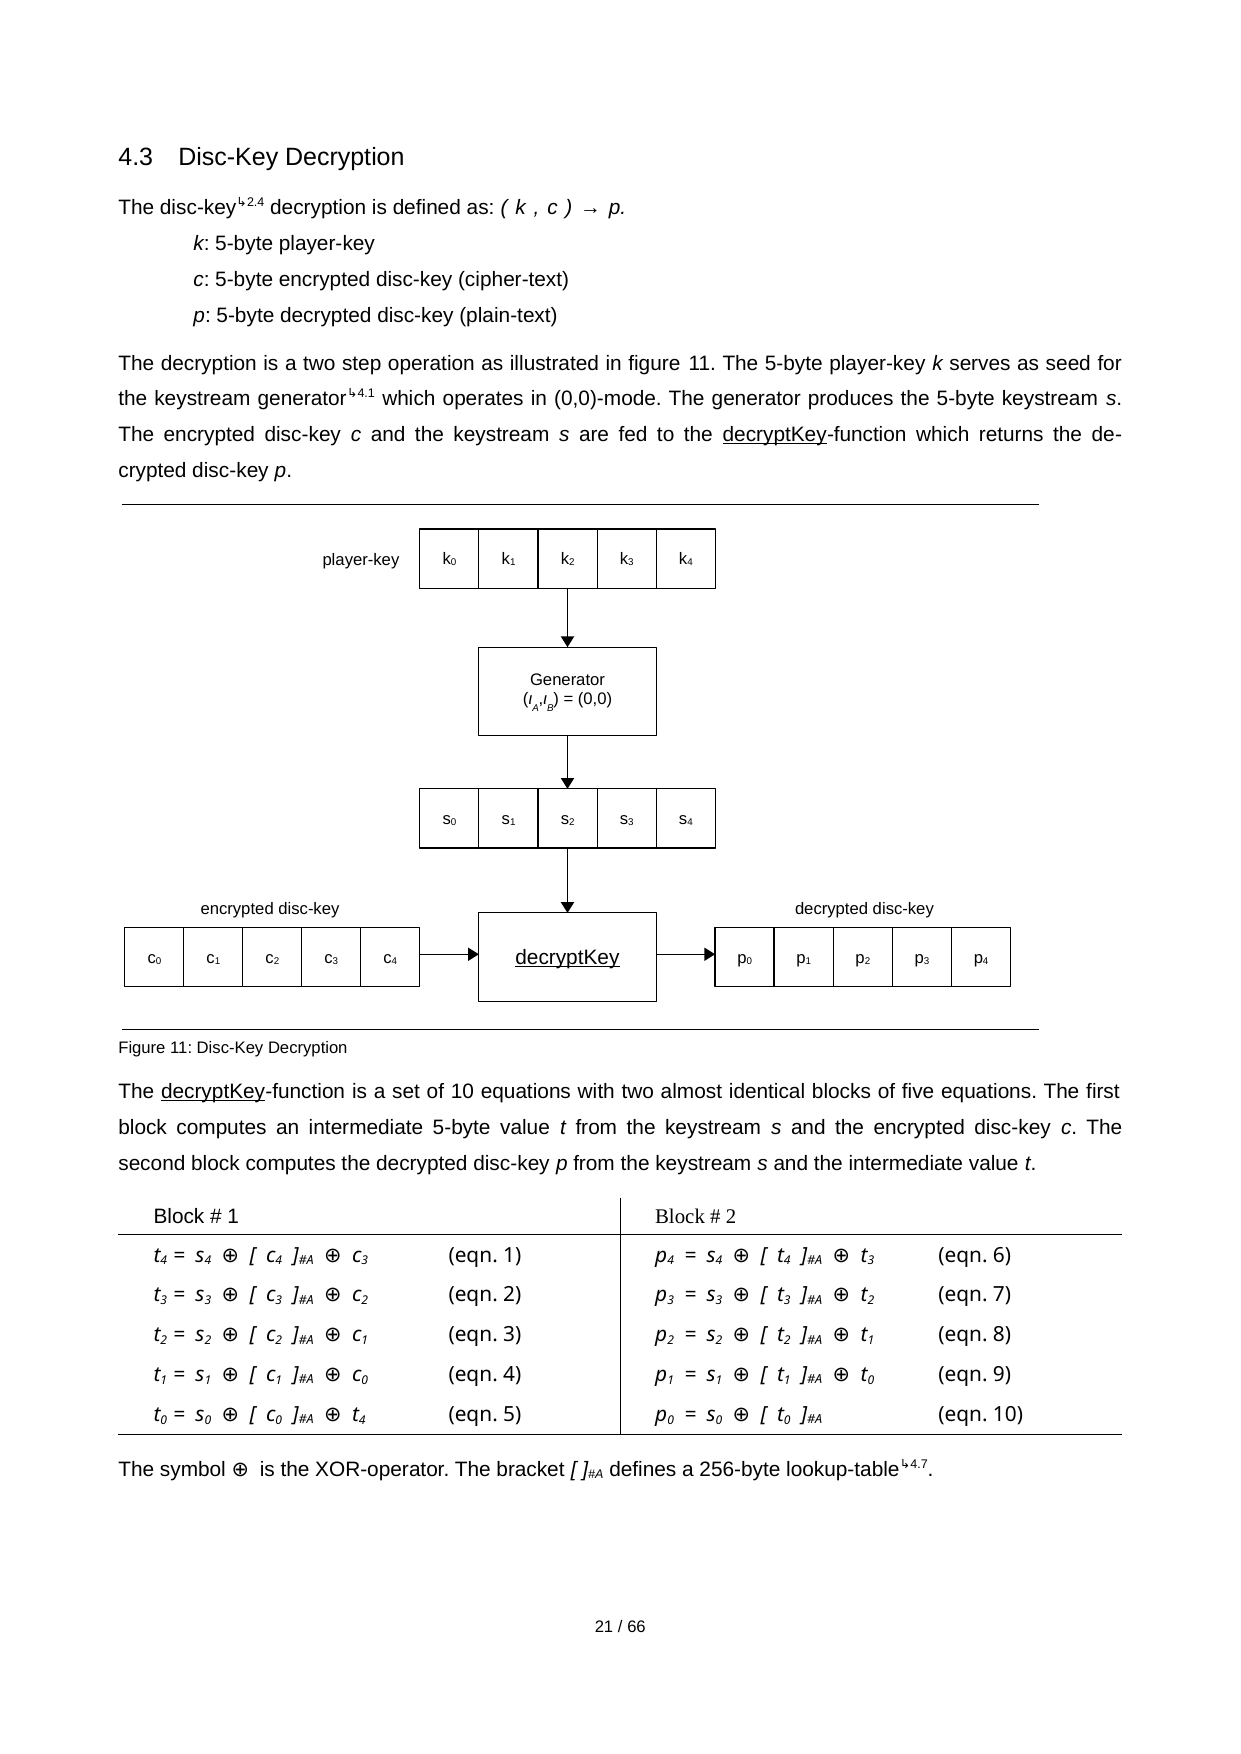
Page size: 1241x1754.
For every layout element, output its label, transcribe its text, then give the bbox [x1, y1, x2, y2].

table_cell (eqn. 6) [903, 1235, 1122, 1274]
text The decryption is a two step operation as illustrated in figure 11. The 5-byte player-key k serves as seed for the keystream generator↳4.1 which operates in (0,0)-mode. The generator produces the 5-byte keystream s. The encrypted disc-key c and the keystream s are fed to the decryptKey-function which returns the de­crypted disc-key p. [118, 350, 1122, 482]
table_cell t4 = s4 ⊕ [ c4 ]#A ⊕ c3 [118, 1235, 413, 1274]
table_cell (eqn. 5) [413, 1394, 620, 1433]
table_cell (eqn. 3) [413, 1314, 620, 1354]
table_cell (eqn. 8) [903, 1314, 1122, 1354]
table_cell (eqn. 2) [413, 1274, 620, 1314]
text p: 5-byte decrypted disc-key (plain-text) [118, 303, 1122, 327]
table_cell (eqn. 1) [413, 1235, 620, 1274]
table_cell (eqn. 10) [903, 1394, 1122, 1433]
table_cell t2 = s2 ⊕ [ c2 ]#A ⊕ c1 [118, 1314, 413, 1354]
text The decryption is a two step operation as illustrated in figure 11. The 5-byte player-key k serves as seed for the keystream generator↳4.1 which operates in (0,0)-mode. The generator produces the 5-byte keystream s. The encrypted disc-key c and the keystream s are fed to the decryptKey-function which returns the de­crypted disc-key p. [122, 505, 1039, 1029]
table_cell (eqn. 9) [903, 1354, 1122, 1393]
table_cell (eqn. 4) [413, 1354, 620, 1393]
text Figure 11: Disc-Key Decryption [118, 494, 1122, 1057]
table_cell p2 = s2 ⊕ [ t2 ]#A ⊕ t1 [621, 1314, 903, 1354]
table_cell p0 = s0 ⊕ [ t0 ]#A [621, 1394, 903, 1433]
table_cell t3 = s3 ⊕ [ c3 ]#A ⊕ c2 [118, 1274, 413, 1314]
text k: 5-byte player-key [118, 231, 1122, 255]
table_cell (eqn. 7) [903, 1274, 1122, 1314]
text The disc-key↳2.4 decryption is defined as: ( k , c ) → p. [118, 195, 1122, 219]
table_cell p1 = s1 ⊕ [ t1 ]#A ⊕ t0 [621, 1354, 903, 1393]
text The decryptKey-function is a set of 10 equations with two almost identical blocks of five equations. The first block computes an intermediate 5-byte value t from the keystream s and the encrypted disc-key c. The second block computes the decrypted disc-key p from the keystream s and the intermediate value t. [118, 1079, 1122, 1174]
table_cell p4 = s4 ⊕ [ t4 ]#A ⊕ t3 [621, 1235, 903, 1274]
table_cell t0 = s0 ⊕ [ c0 ]#A ⊕ t4 [118, 1394, 413, 1433]
subtitle Disc-Key Decryption [118, 142, 1122, 171]
table_header Block # 1 [118, 1198, 620, 1234]
text The symbol ⊕ is the XOR-operator. The bracket [ ]#A defines a 256-byte lookup-table↳4.7. [118, 1457, 1122, 1481]
text c: 5-byte encrypted disc-key (cipher-text) [118, 267, 1122, 291]
table_cell p3 = s3 ⊕ [ t3 ]#A ⊕ t2 [621, 1274, 903, 1314]
table_cell t1 = s1 ⊕ [ c1 ]#A ⊕ c0 [118, 1354, 413, 1393]
table_header Block # 2 [621, 1198, 1122, 1234]
